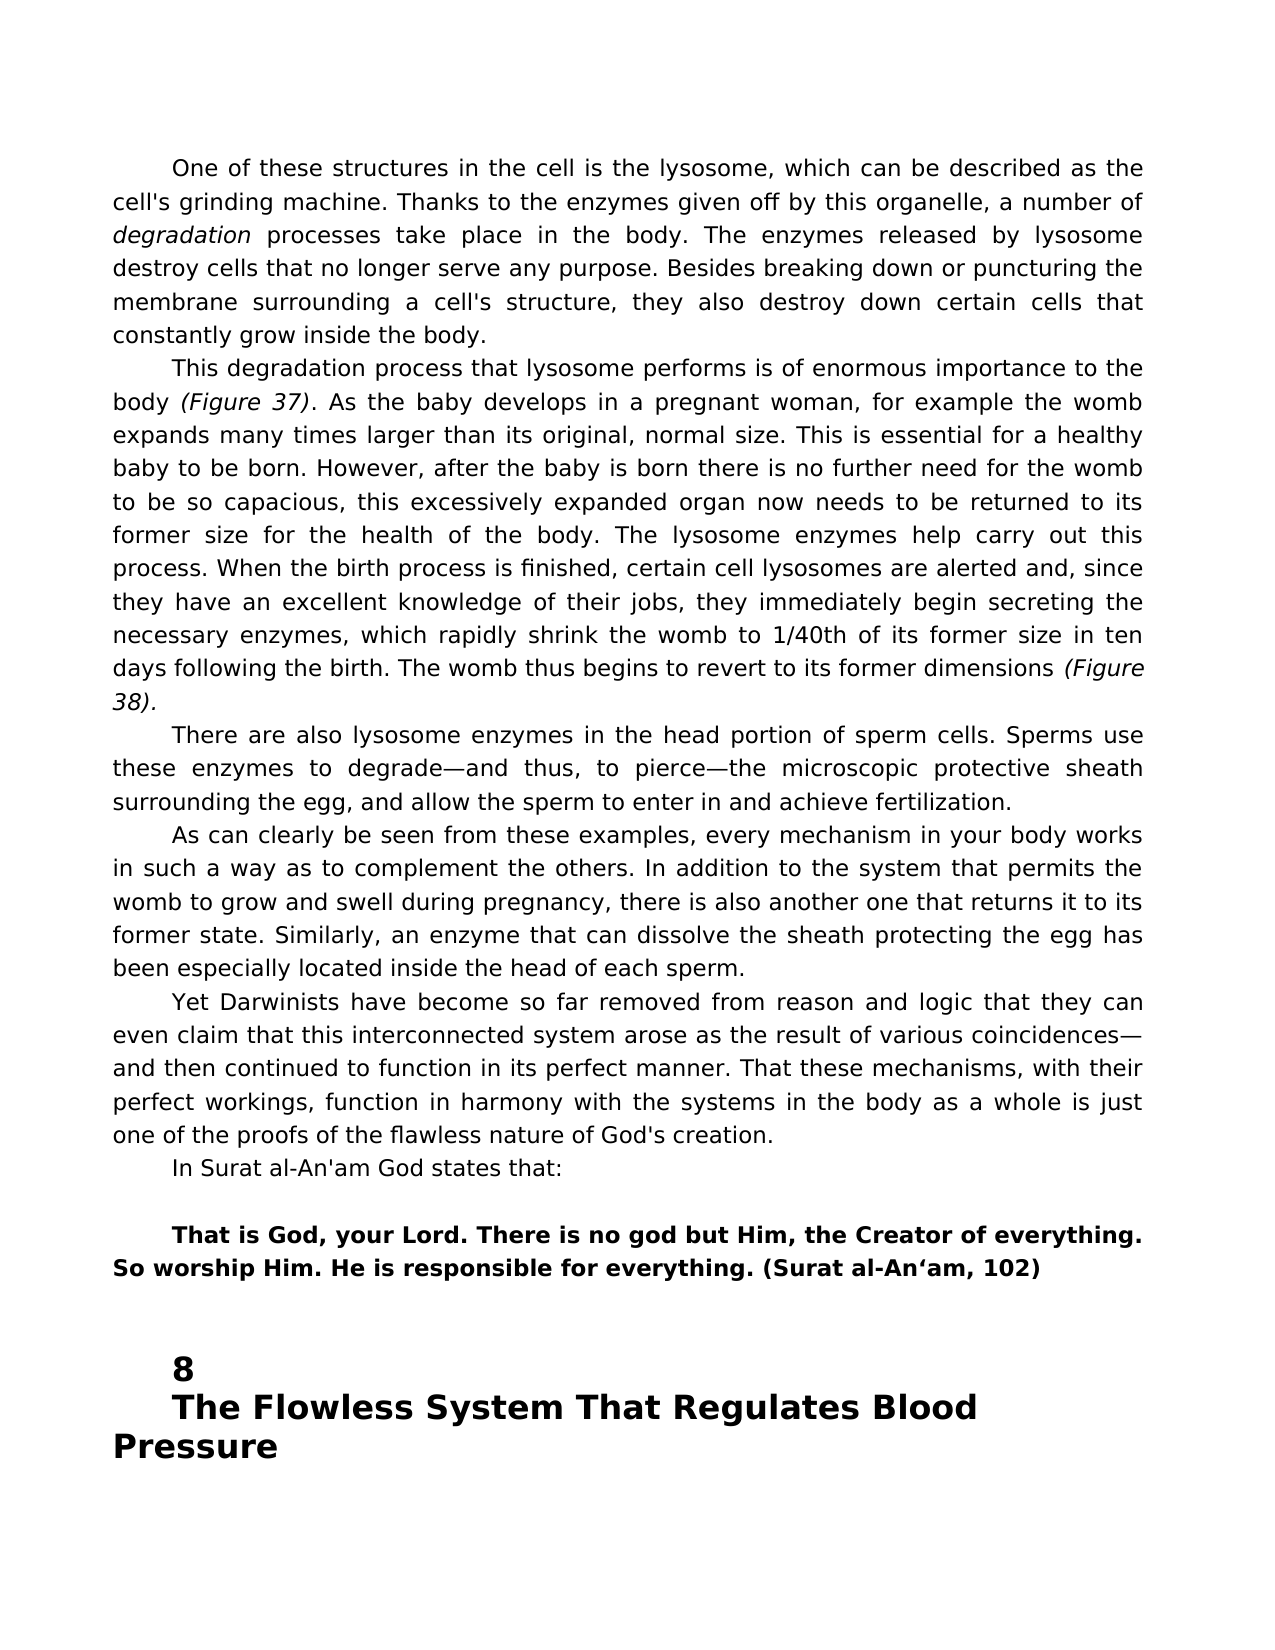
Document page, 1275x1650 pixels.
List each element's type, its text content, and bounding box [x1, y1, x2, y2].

text The Flowless System That Regulates Blood Pressure [112, 1389, 1145, 1467]
text That is God, your Lord. There is no god but Him, the Creator of everything. So worship Him. He is responsible for everything. (Surat al-An‘am, 102) [112, 1217, 1145, 1283]
text One of these structures in the cell is the lysosome, which can be described as the cell's grinding machine. Thanks to the enzymes given off by this organelle, a number of degradation processes take place in the body. The enzymes released by lysosome destroy cells that no longer serve any purpose. Besides breaking down or puncturing the membrane surrounding a cell's structure, they also destroy down certain cells that constantly grow inside the body. [112, 150, 1145, 350]
text 8 [112, 1350, 1145, 1389]
text There are also lysosome enzymes in the head portion of sperm cells. Sperms use these enzymes to degrade—and thus, to pierce—the microscopic protective sheath surrounding the egg, and allow the sperm to enter in and achieve fertilization. [112, 717, 1145, 817]
text As can clearly be seen from these examples, every mechanism in your body works in such a way as to complement the others. In addition to the system that permits the womb to grow and swell during pregnancy, there is also another one that returns it to its former state. Similarly, an enzyme that can dissolve the sheath protecting the egg has been especially located inside the head of each sperm. [112, 817, 1145, 983]
text Yet Darwinists have become so far removed from reason and logic that they can even claim that this interconnected system arose as the result of various coincidences—and then continued to function in its perfect manner. That these mechanisms, with their perfect workings, function in harmony with the systems in the body as a whole is just one of the proofs of the flawless nature of God's creation. [112, 983, 1145, 1150]
text In Surat al-An'am God states that: [112, 1150, 1145, 1183]
text This degradation process that lysosome performs is of enormous importance to the body (Figure 37). As the baby develops in a pregnant woman, for example the womb expands many times larger than its original, normal size. This is essential for a healthy baby to be born. However, after the baby is born there is no further need for the womb to be so capacious, this excessively expanded organ now needs to be returned to its former size for the health of the body. The lysosome enzymes help carry out this process. When the birth process is finished, certain cell lysosomes are alerted and, since they have an excellent knowledge of their jobs, they immediately begin secreting the necessary enzymes, which rapidly shrink the womb to 1/40th of its former size in ten days following the birth. The womb thus begins to revert to its former dimensions (Figure 38). [112, 350, 1145, 717]
